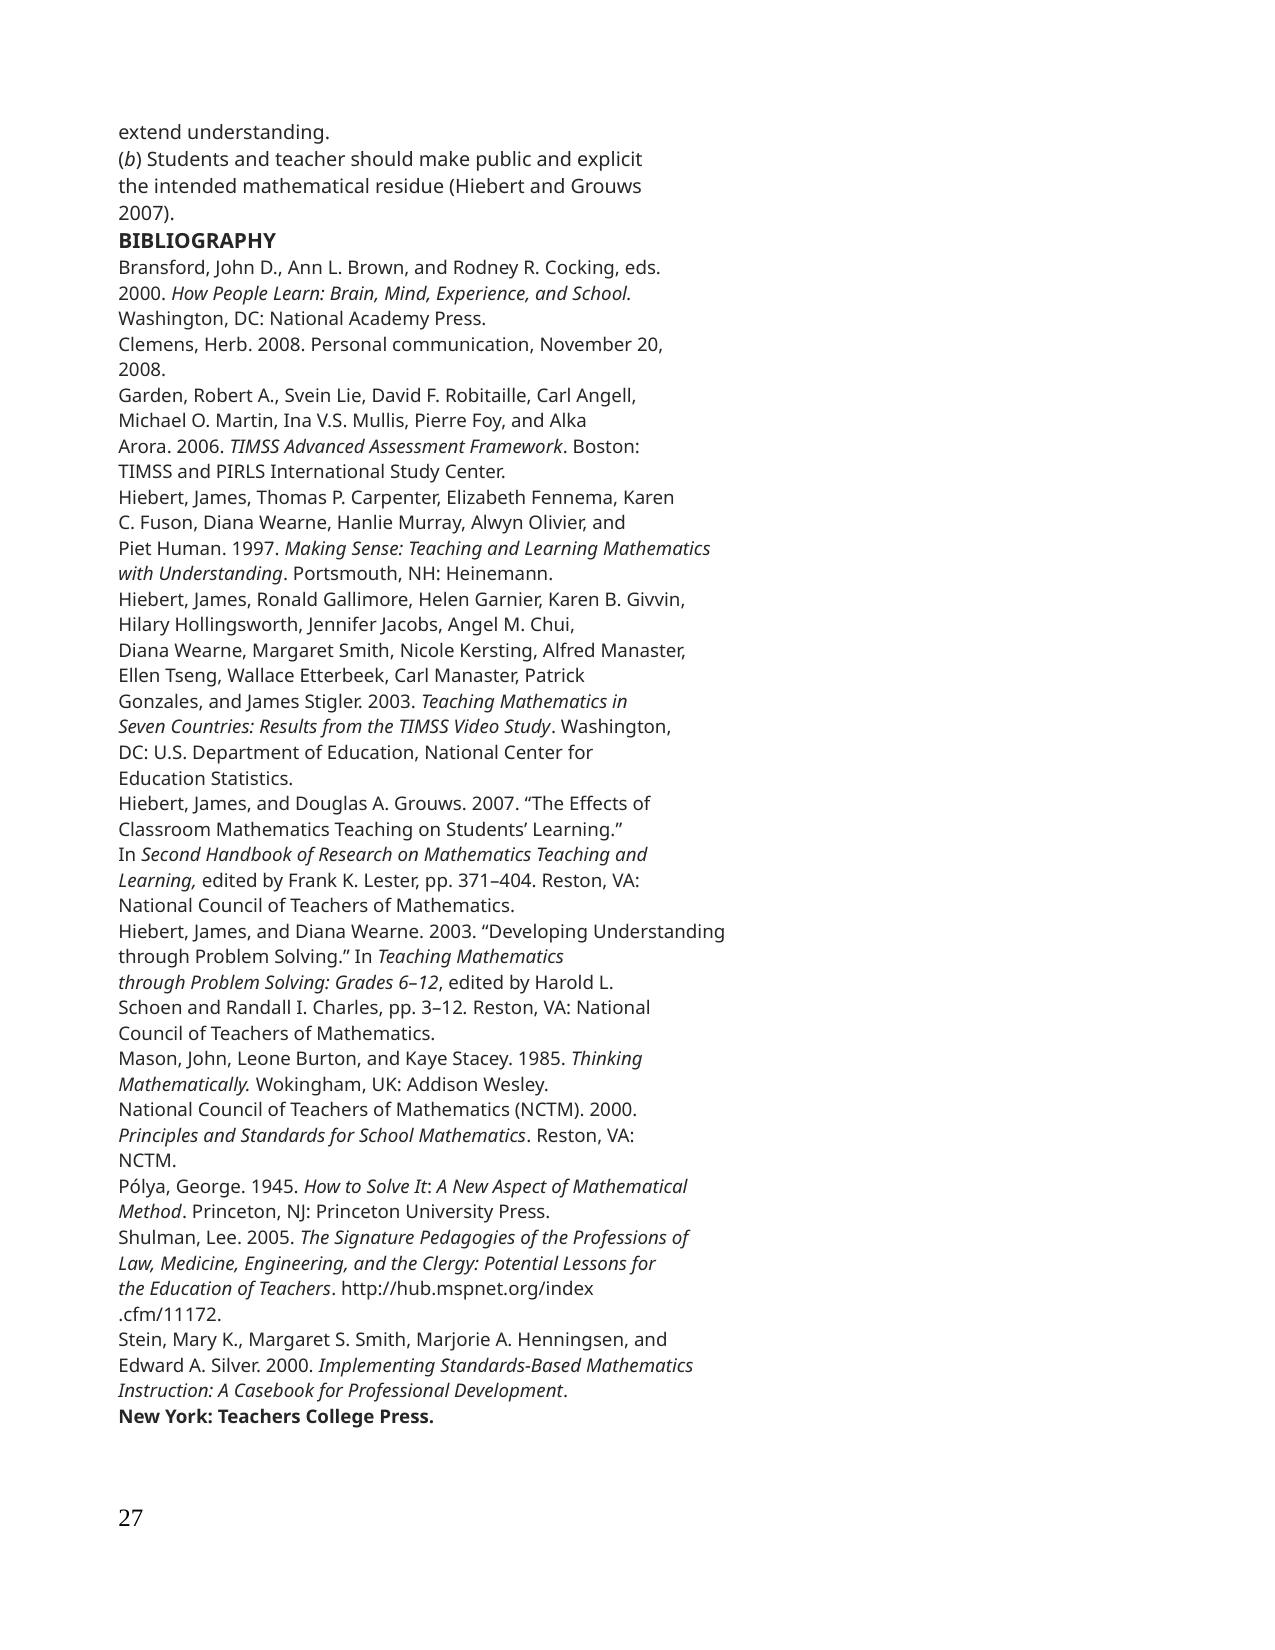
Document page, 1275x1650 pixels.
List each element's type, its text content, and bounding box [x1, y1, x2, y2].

text National Council of Teachers of Mathematics (NCTM). 2000. [118, 1097, 1157, 1122]
text through Problem Solving.” In Teaching Mathematics [118, 943, 1157, 969]
text Edward A. Silver. 2000. Implementing Standards-Based Mathematics [118, 1352, 1157, 1377]
text NCTM. [118, 1148, 1157, 1173]
text BIBLIOGRAPHY [118, 226, 1157, 254]
text Piet Human. 1997. Making Sense: Teaching and Learning Mathematics [118, 535, 1157, 561]
text Hiebert, James, Ronald Gallimore, Helen Garnier, Karen B. Givvin, [118, 586, 1157, 612]
text Michael O. Martin, Ina V.S. Mullis, Pierre Foy, and Alka [118, 408, 1157, 433]
text Principles and Standards for School Mathematics. Reston, VA: [118, 1122, 1157, 1148]
text National Council of Teachers of Mathematics. [118, 892, 1157, 918]
text Instruction: A Casebook for Professional Development. [118, 1377, 1157, 1403]
text Garden, Robert A., Svein Lie, David F. Robitaille, Carl Angell, [118, 382, 1157, 408]
text Washington, DC: National Academy Press. [118, 306, 1157, 331]
text Clemens, Herb. 2008. Personal communication, November 20, [118, 331, 1157, 357]
text Pólya, George. 1945. How to Solve It: A New Aspect of Mathematical [118, 1173, 1157, 1199]
text the intended mathematical residue (Hiebert and Grouws [118, 172, 1157, 199]
text the Education of Teachers. http://hub.mspnet.org/index [118, 1275, 1157, 1301]
text Law, Medicine, Engineering, and the Clergy: Potential Lessons for [118, 1250, 1157, 1275]
text with Understanding. Portsmouth, NH: Heinemann. [118, 561, 1157, 586]
text 2007). [118, 199, 1157, 226]
text Shulman, Lee. 2005. The Signature Pedagogies of the Professions of [118, 1224, 1157, 1250]
text Mathematically. Wokingham, UK: Addison Wesley. [118, 1071, 1157, 1097]
text Stein, Mary K., Margaret S. Smith, Marjorie A. Henningsen, and [118, 1326, 1157, 1352]
text Hiebert, James, Thomas P. Carpenter, Elizabeth Fennema, Karen [118, 484, 1157, 510]
text TIMSS and PIRLS International Study Center. [118, 459, 1157, 484]
text Arora. 2006. TIMSS Advanced Assessment Framework. Boston: [118, 433, 1157, 459]
text Bransford, John D., Ann L. Brown, and Rodney R. Cocking, eds. [118, 254, 1157, 280]
text In Second Handbook of Research on Mathematics Teaching and [118, 841, 1157, 867]
text C. Fuson, Diana Wearne, Hanlie Murray, Alwyn Olivier, and [118, 510, 1157, 535]
text through Problem Solving: Grades 6–12, edited by Harold L. [118, 969, 1157, 994]
text Classroom Mathematics Teaching on Students’ Learning.” [118, 816, 1157, 841]
text 2000. How People Learn: Brain, Mind, Experience, and School. [118, 280, 1157, 306]
text Learning, edited by Frank K. Lester, pp. 371–404. Reston, VA: [118, 867, 1157, 892]
text Mason, John, Leone Burton, and Kaye Stacey. 1985. Thinking [118, 1046, 1157, 1071]
text 2008. [118, 357, 1157, 382]
text Schoen and Randall I. Charles, pp. 3–12. Reston, VA: National [118, 994, 1157, 1020]
text Education Statistics. [118, 765, 1157, 790]
text (b) Students and teacher should make public and explicit [118, 145, 1157, 172]
text Hiebert, James, and Douglas A. Grouws. 2007. “The Effects of [118, 790, 1157, 816]
text Diana Wearne, Margaret Smith, Nicole Kersting, Alfred Manaster, [118, 637, 1157, 663]
text .cfm/11172. [118, 1301, 1157, 1326]
text New York: Teachers College Press. [118, 1403, 1157, 1428]
text extend understanding. [118, 118, 1157, 145]
text Ellen Tseng, Wallace Etterbeek, Carl Manaster, Patrick [118, 663, 1157, 688]
text Method. Princeton, NJ: Princeton University Press. [118, 1199, 1157, 1224]
text Gonzales, and James Stigler. 2003. Teaching Mathematics in [118, 688, 1157, 714]
text Hiebert, James, and Diana Wearne. 2003. “Developing Understanding [118, 918, 1157, 943]
text DC: U.S. Department of Education, National Center for [118, 739, 1157, 765]
text Seven Countries: Results from the TIMSS Video Study. Washington, [118, 714, 1157, 739]
text Hilary Hollingsworth, Jennifer Jacobs, Angel M. Chui, [118, 612, 1157, 637]
text Council of Teachers of Mathematics. [118, 1020, 1157, 1046]
